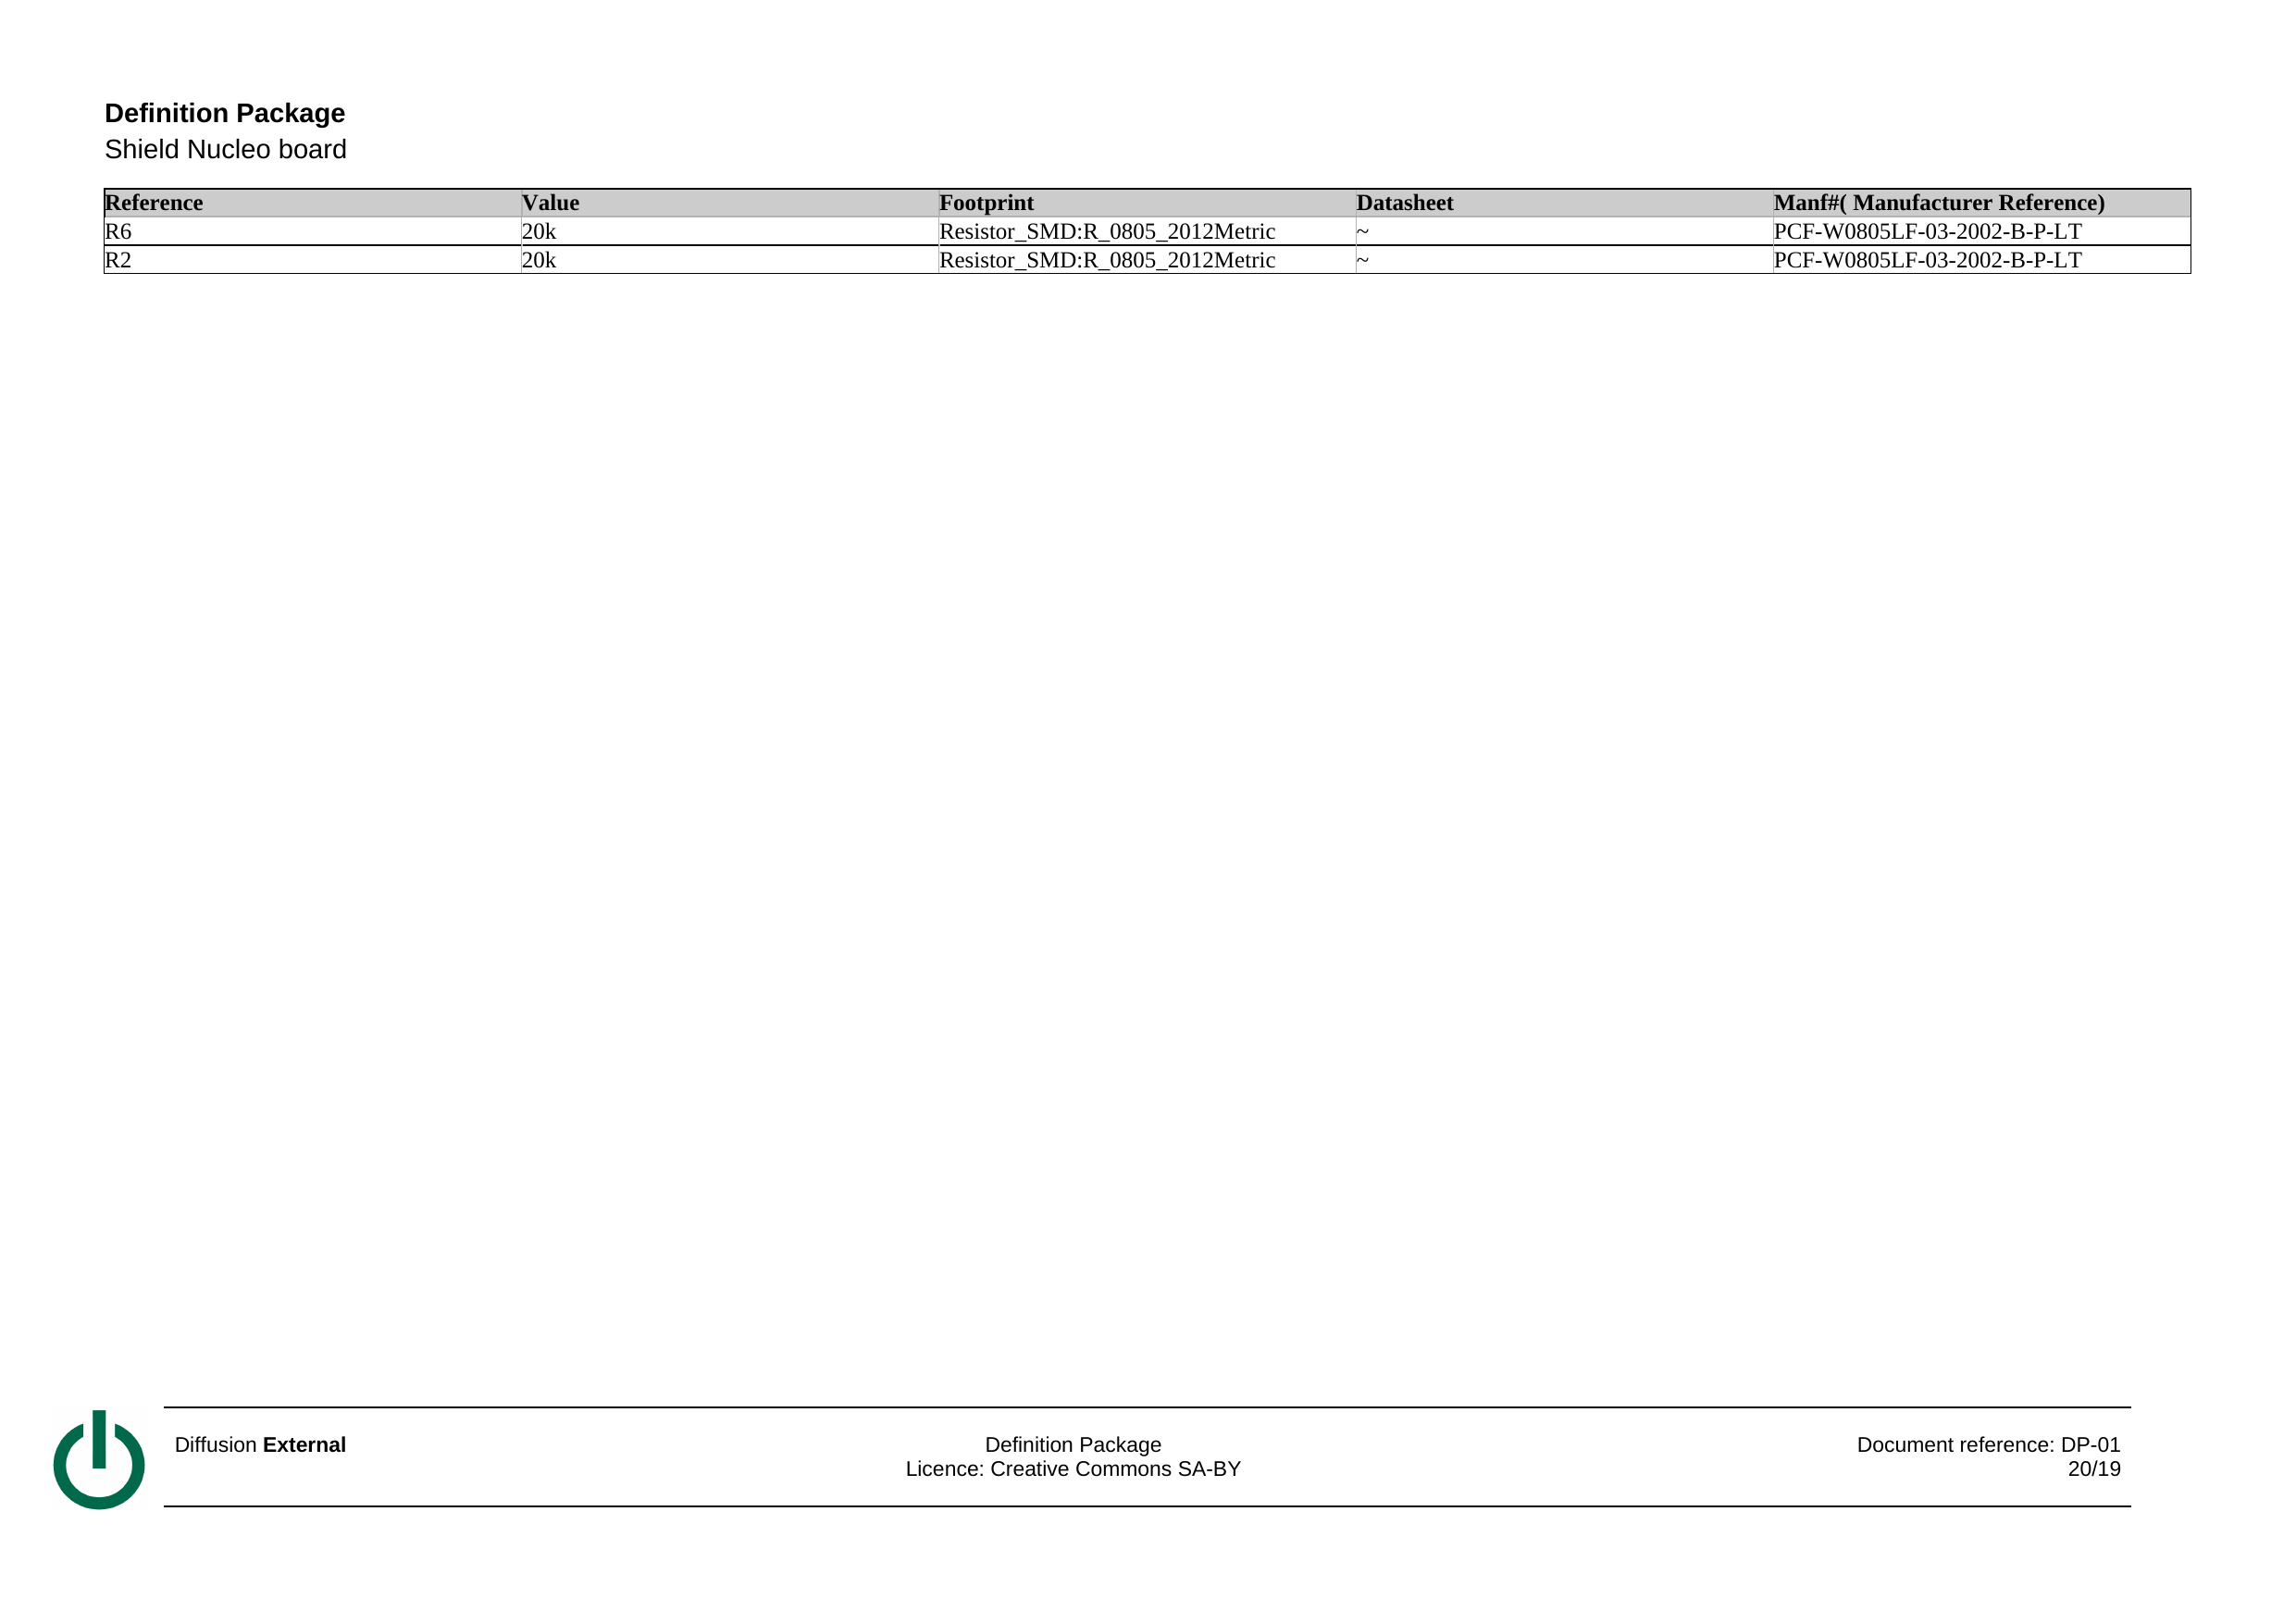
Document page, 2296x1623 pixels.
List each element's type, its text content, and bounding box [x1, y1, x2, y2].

table_cell PCF-W0805LF-03-2002-B-P-LT [2082, 217, 2191, 244]
picture [51, 1406, 56, 1512]
table_cell 20k [556, 217, 938, 244]
table_header Manf#( Manufacturer Reference) [1774, 190, 2191, 216]
table_cell PCF-W0805LF-03-2002-B-P-LT [2082, 246, 2191, 273]
table_cell R6 [131, 217, 521, 244]
table_header Footprint [940, 190, 1356, 216]
table_cell Resistor_SMD:R_0805_2012Metric [1275, 217, 1356, 244]
table_cell 20k [556, 246, 938, 273]
table_header Value [523, 190, 938, 216]
table_cell ~ [1369, 246, 1773, 273]
table_header Reference [105, 190, 521, 216]
table_cell Resistor_SMD:R_0805_2012Metric [1275, 246, 1356, 273]
table_cell R2 [131, 246, 521, 273]
table_header Datasheet [1357, 190, 1773, 216]
table_cell ~ [1369, 217, 1773, 244]
